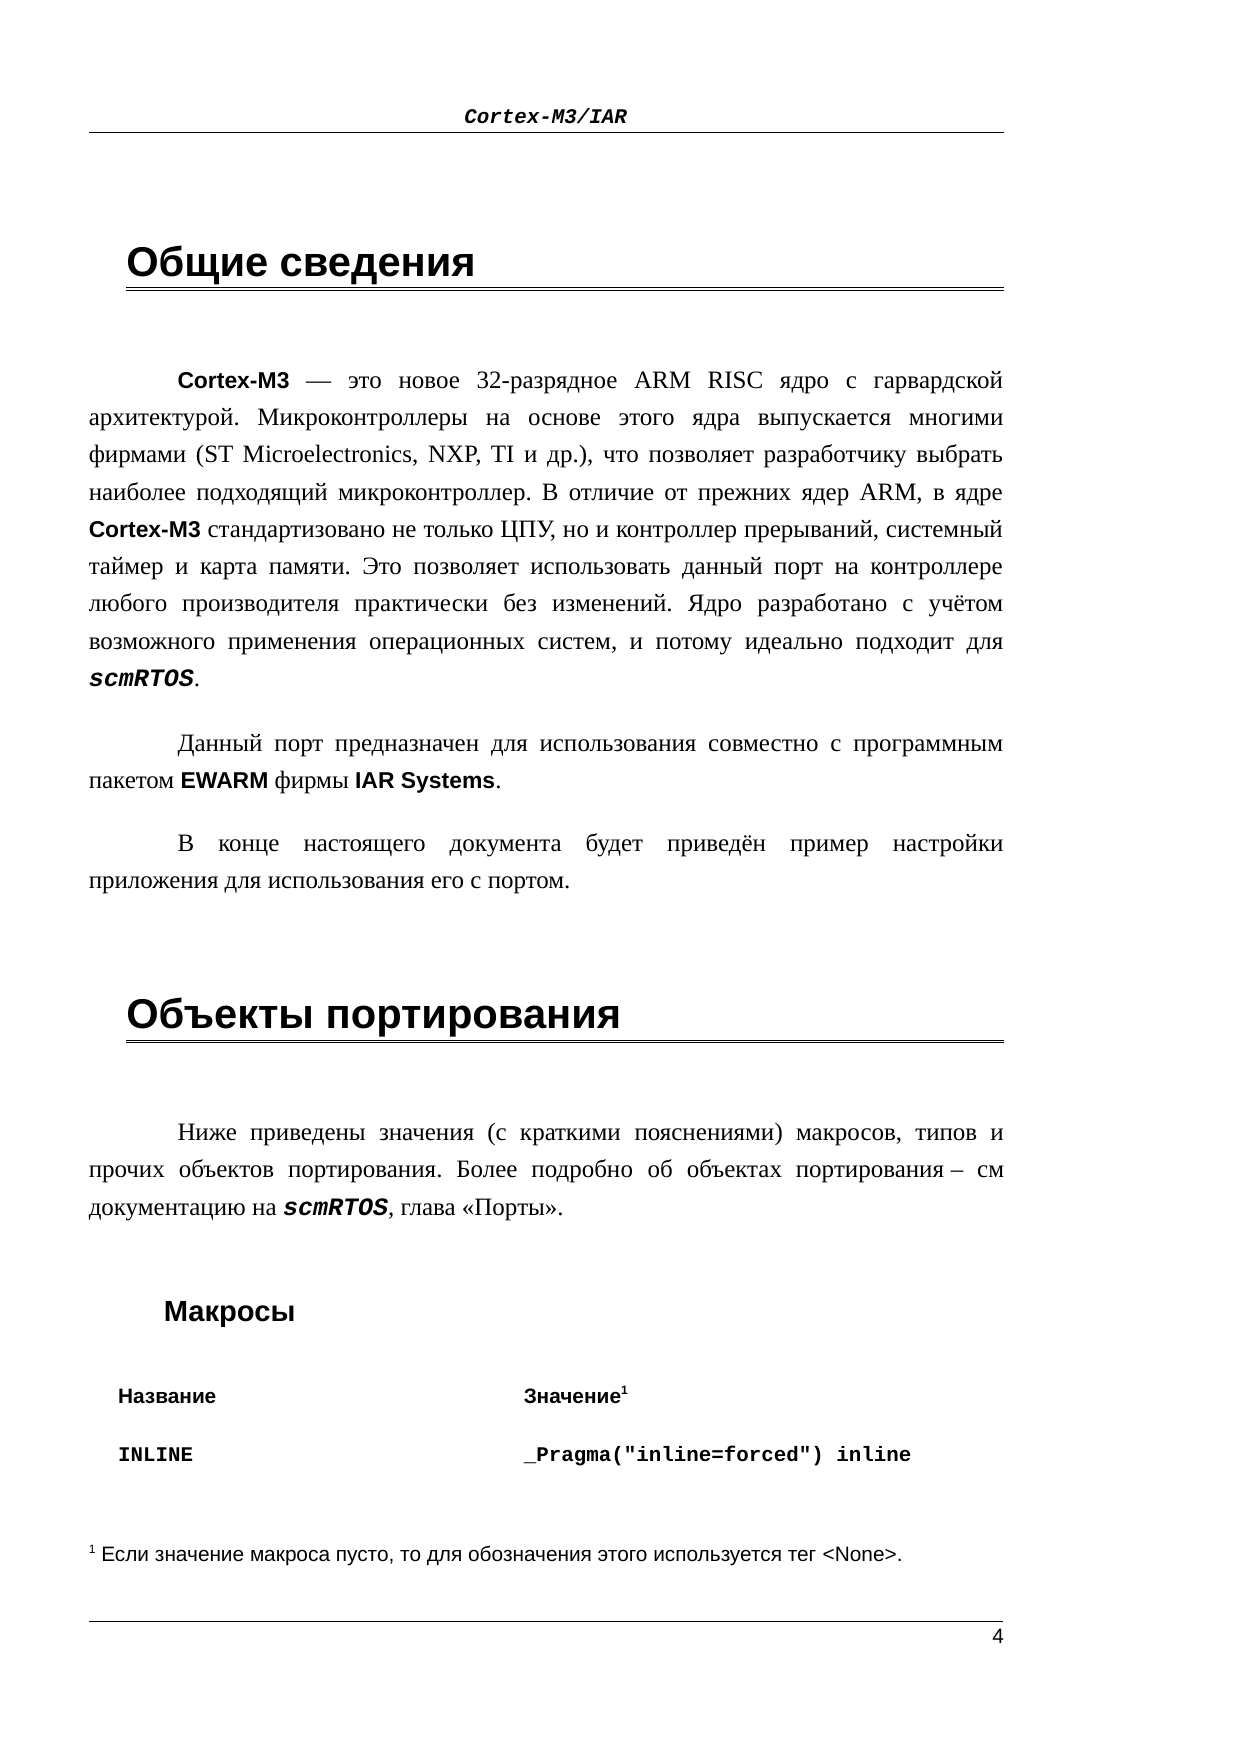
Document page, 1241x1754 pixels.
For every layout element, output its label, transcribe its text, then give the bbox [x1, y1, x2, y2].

table_header Значение [447, 1365, 1004, 1426]
table_cell INLINE [89, 1426, 447, 1486]
subtitle Объекты портирования [126, 990, 1004, 1040]
table_cell _Pragma("inline=forced") inline [447, 1426, 1004, 1486]
text Cortex-M3 — это новое 32-разрядное ARM RISC ядро с гарвардской архитектурой. Микроконтроллеры на основе этого ядра выпускается многими фирмами (ST Microelectronics, NXP, TI и др.), что позволяет разработчику выбрать наиболее подходящий микроконтроллер. В отличие от прежних ядер ARM, в ядре Cortex-M3 стандартизовано не только ЦПУ, но и контроллер прерываний, системный таймер и карта памяти. Это позволяет использовать данный порт на контроллере любого производителя практически без изменений. Ядро разработано с учётом возможного применения операционных систем, и потому идеально подходит для scmRTOS. [88, 365, 1004, 694]
text Ниже приведены значения (с краткими пояснениями) макросов, типов и прочих объектов портирования. Более подробно об объектах портирования – см документацию на scmRTOS, глава «Порты». [88, 1117, 1004, 1222]
subtitle Макросы [163, 1294, 886, 1328]
text В конце настоящего документа будет приведён пример настройки приложения для использования его с портом. [88, 828, 1004, 894]
text Данный порт предназначен для использования совместно с программным пакетом EWARM фирмы IAR Systems. [88, 728, 1004, 794]
subtitle Общие сведения [126, 237, 1004, 287]
table_header Название [89, 1365, 447, 1426]
